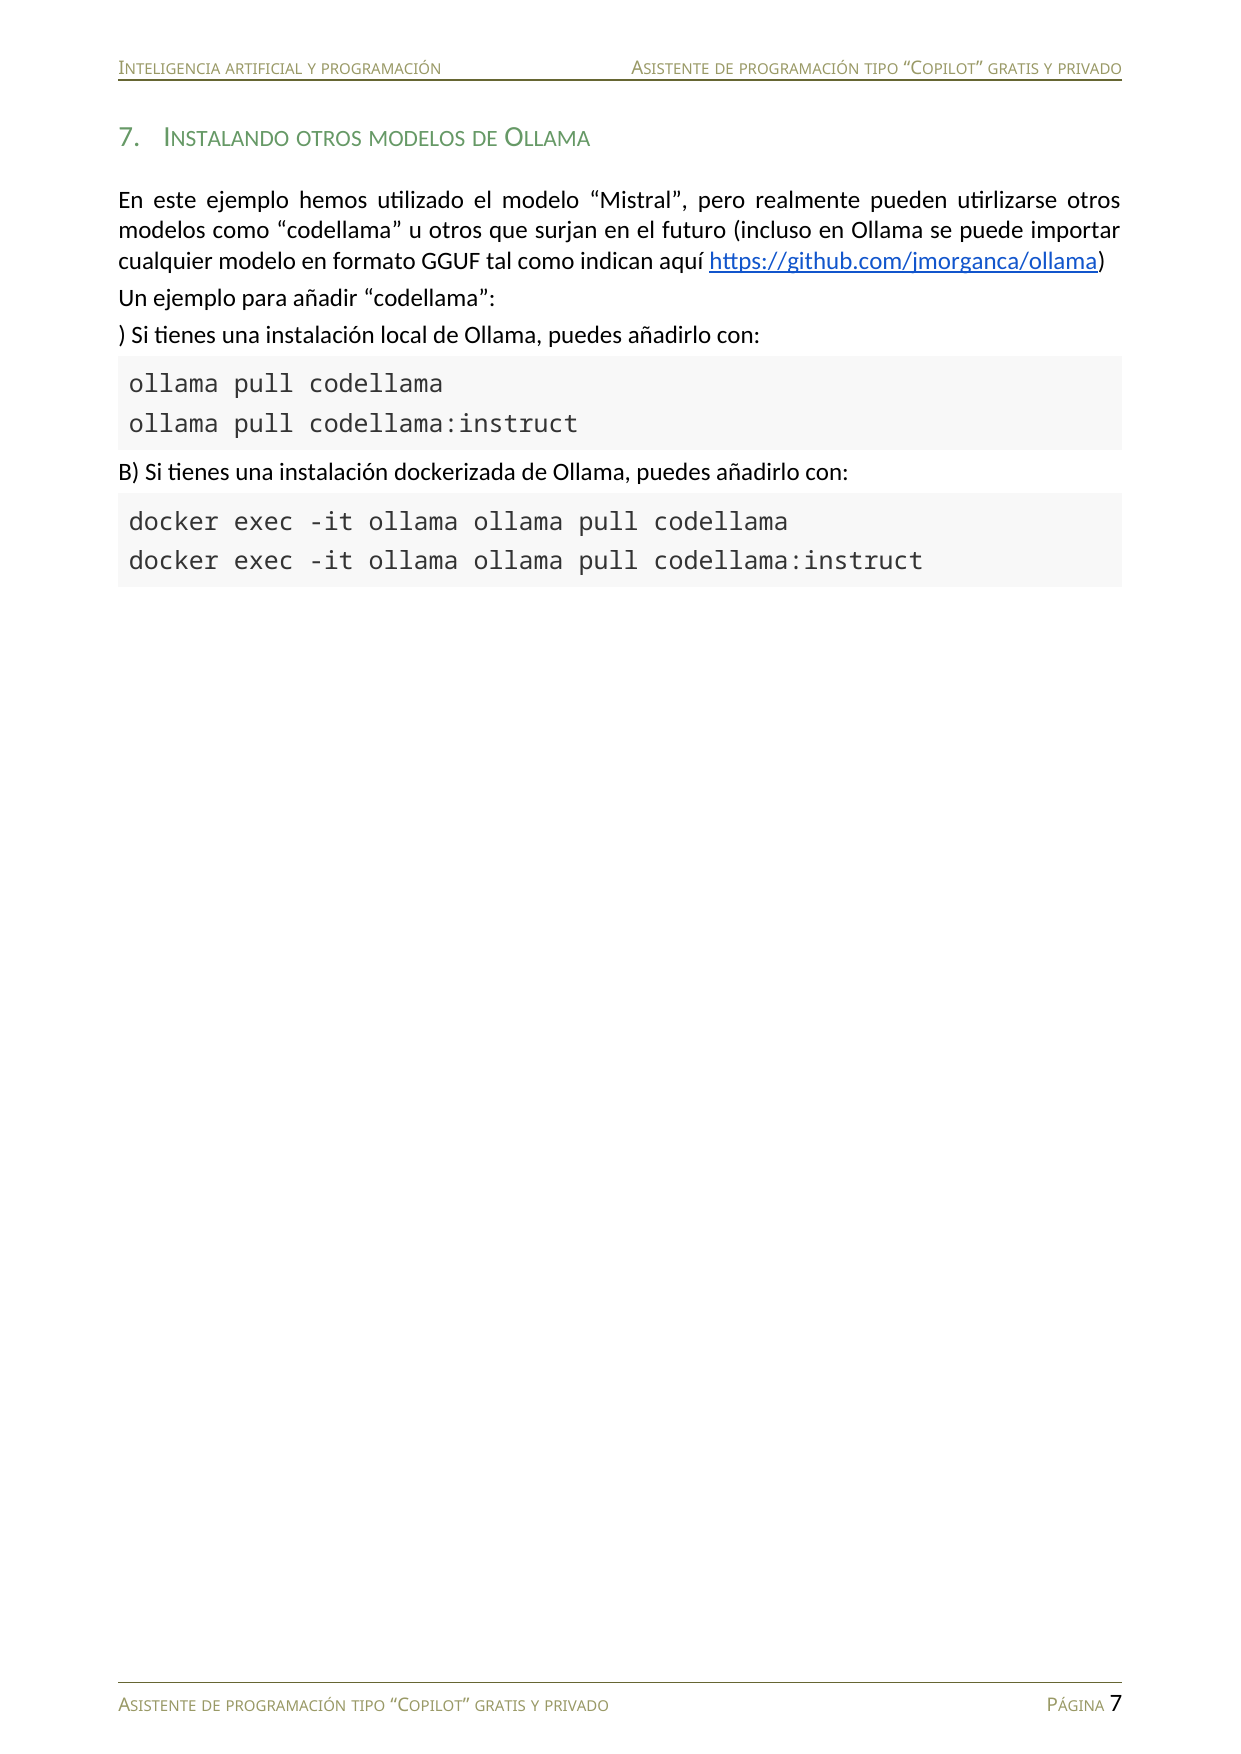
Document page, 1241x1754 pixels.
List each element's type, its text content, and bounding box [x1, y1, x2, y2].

text B) Si tienes una instalación dockerizada de Ollama, puedes añadirlo con: [118, 456, 1122, 486]
text Un ejemplo para añadir “codellama”: [118, 282, 1122, 312]
table_header ollama pull codellama ollama pull codellama:instruct [118, 356, 1122, 450]
text ) Si tienes una instalación local de Ollama, puedes añadirlo con: [118, 319, 1122, 349]
table_header docker exec -it ollama ollama pull codellama docker exec -it ollama ollama pull codellama:instruct [118, 493, 1122, 587]
text En este ejemplo hemos utilizado el modelo “Mistral”, pero realmente pueden utirlizarse otros modelos como “codellama” u otros que surjan en el futuro (incluso en Ollama se puede importar cualquier modelo en formato GGUF tal como indican aquí https://github.com/jmorganca/ollama) [118, 184, 1122, 275]
subtitle Instalando otros modelos de Ollama [118, 118, 1122, 154]
